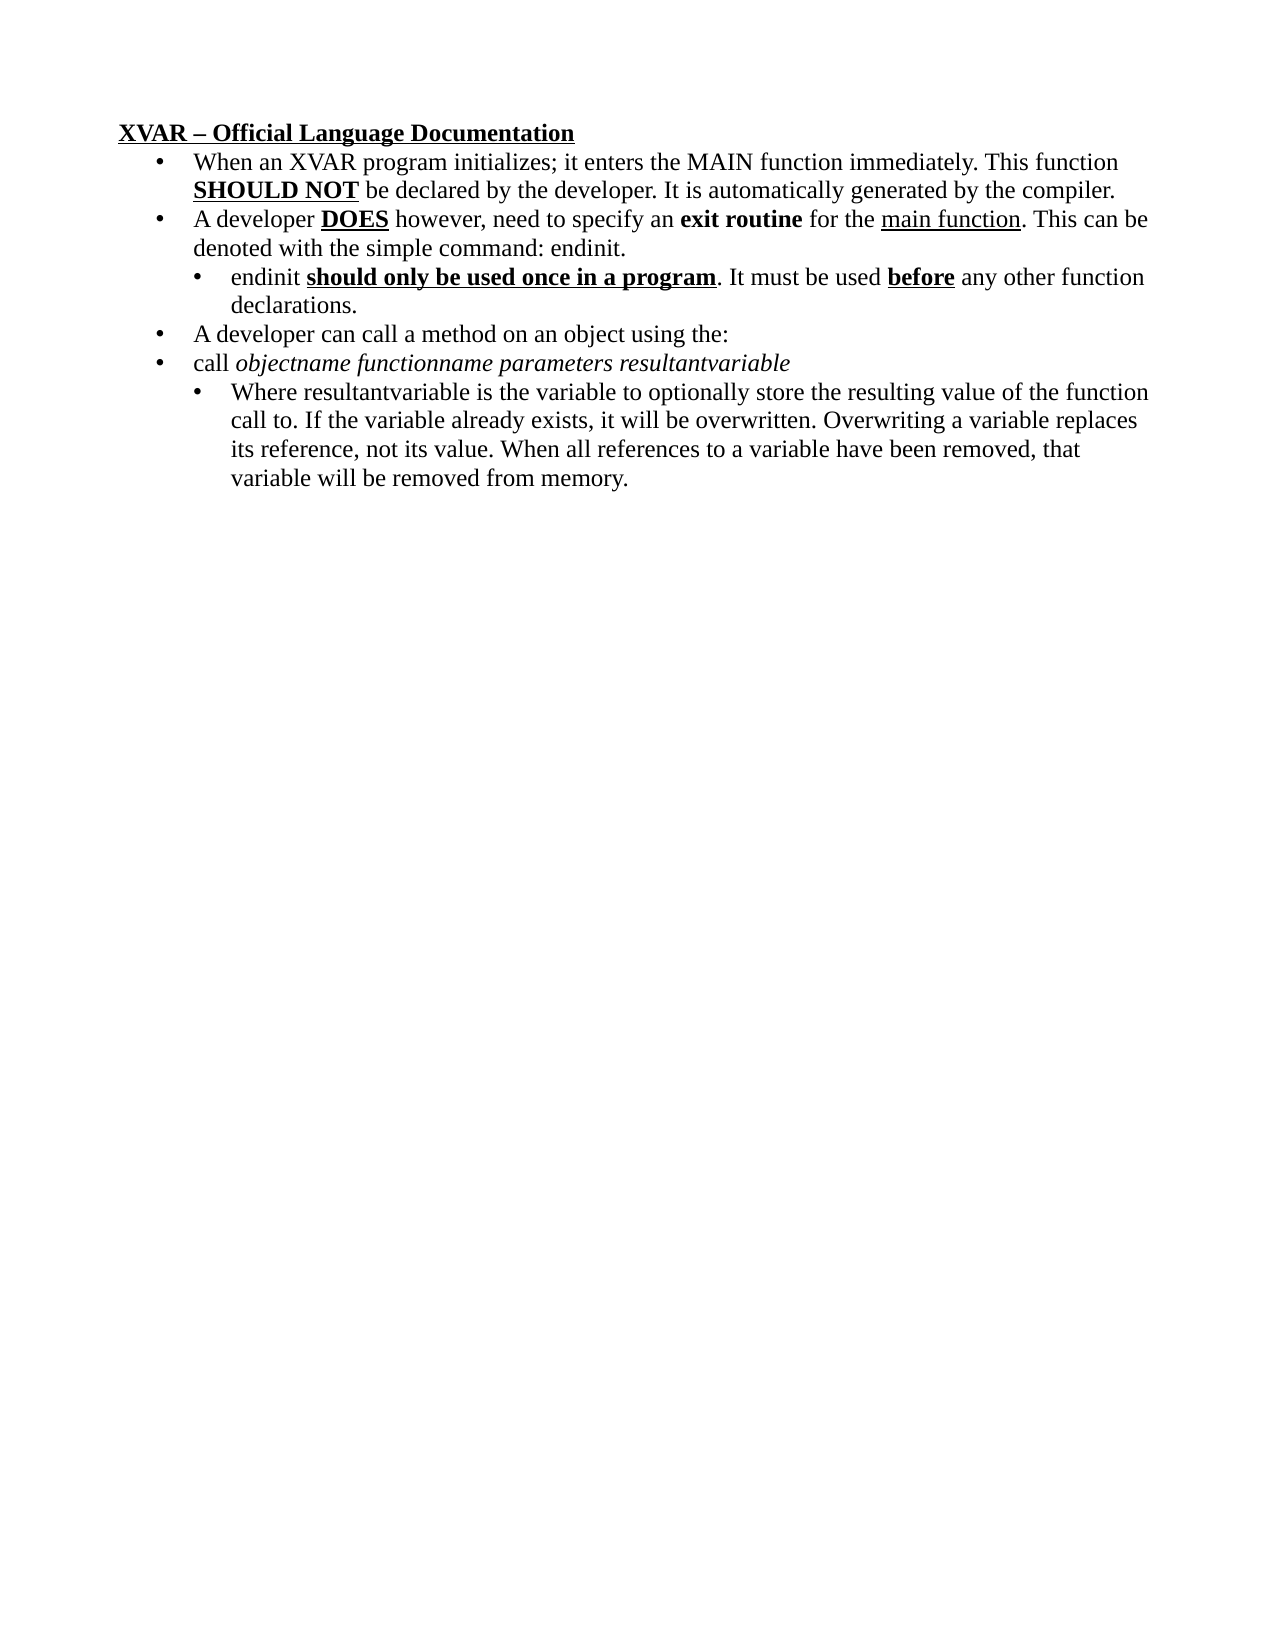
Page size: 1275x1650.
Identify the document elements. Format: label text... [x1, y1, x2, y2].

list endinit should only be used once in a program. It must be used before any other function declarations. [193, 262, 1157, 319]
list When an XVAR program initializes; it enters the MAIN function immediately. This function SHOULD NOT be declared by the developer. It is automatically generated by the compiler. [156, 147, 1157, 204]
list A developer can call a method on an object using the: [156, 319, 1157, 348]
list A developer DOES however, need to specify an exit routine for the main function. This can be denoted with the simple command: endinit. [156, 204, 1157, 262]
text XVAR – Official Language Documentation [118, 118, 1157, 147]
list Where resultantvariable is the variable to optionally store the resulting value of the function call to. If the variable already exists, it will be overwritten. Overwriting a variable replaces its reference, not its value. When all references to a variable have been removed, that variable will be removed from memory. [193, 377, 1157, 492]
list call objectname functionname parameters resultantvariable [156, 348, 1157, 377]
